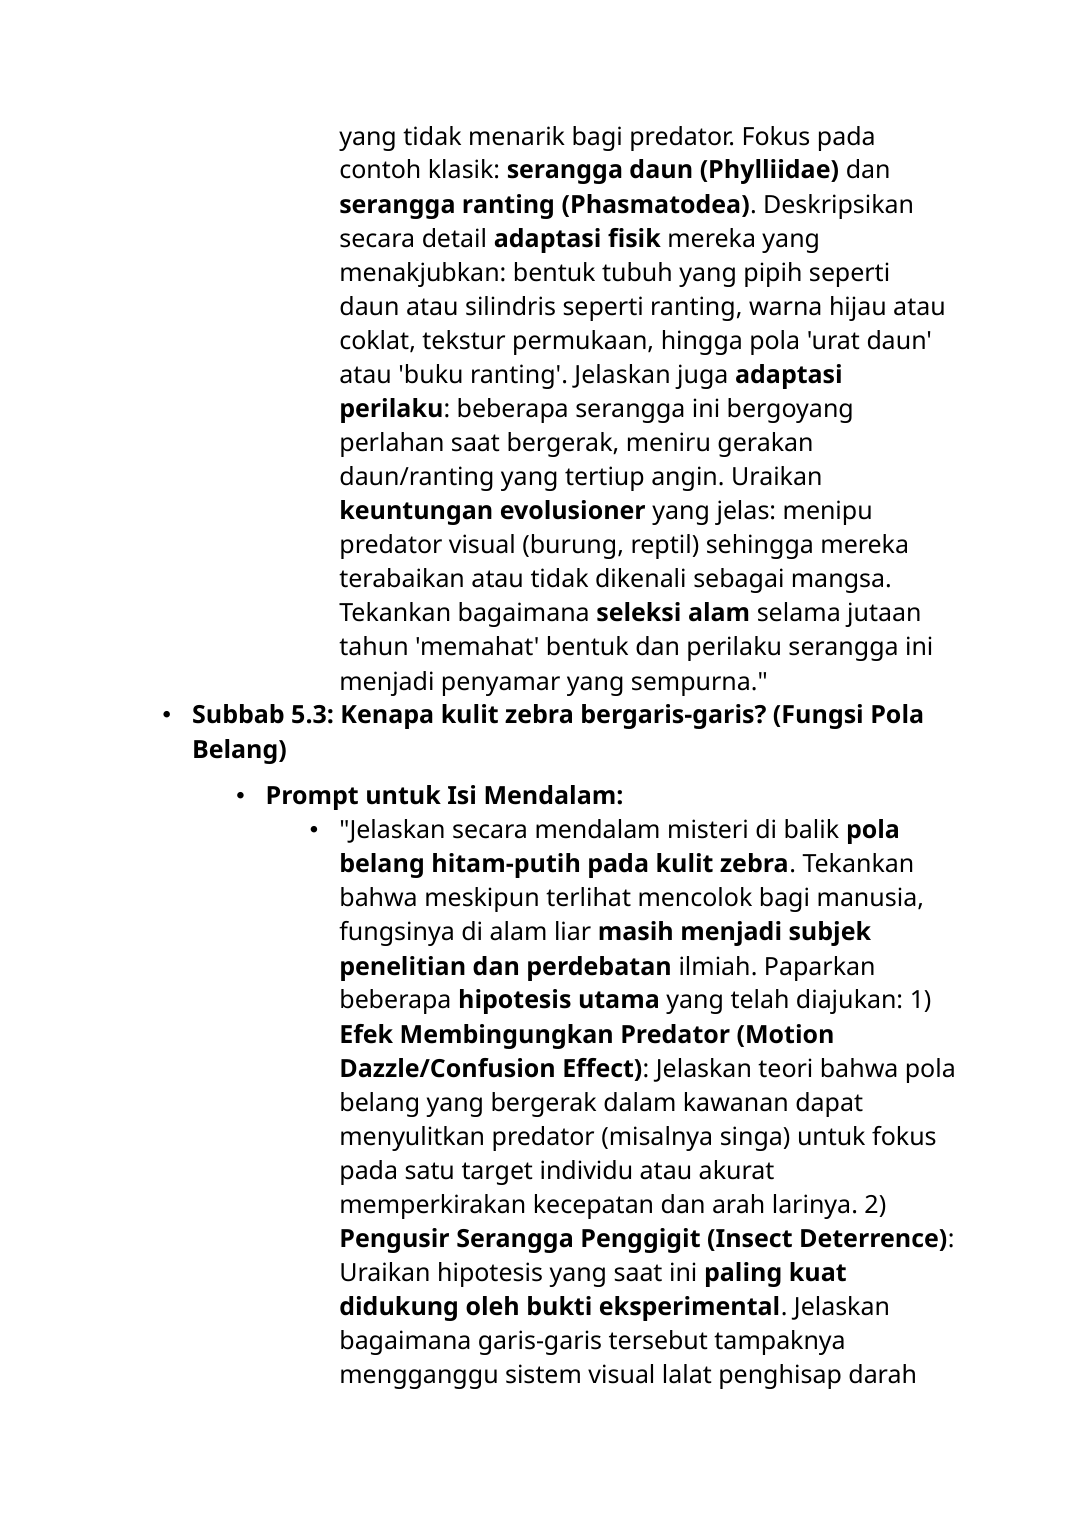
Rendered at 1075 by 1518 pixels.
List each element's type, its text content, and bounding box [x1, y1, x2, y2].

list Subbab 5.3: Kenapa kulit zebra bergaris-garis? (Fungsi Pola Belang) [162, 697, 957, 765]
list yang tidak menarik bagi predator. Fokus pada contoh klasik: serangga daun (Phylliidae) dan serangga ranting (Phasmatodea). Deskripsikan secara detail adaptasi fisik mereka yang menakjubkan: bentuk tubuh yang pipih seperti daun atau silindris seperti ranting, warna hijau atau coklat, tekstur permukaan, hingga pola 'urat daun' atau 'buku ranting'. Jelaskan juga adaptasi perilaku: beberapa serangga ini bergoyang perlahan saat bergerak, meniru gerakan daun/ranting yang tertiup angin. Uraikan keuntungan evolusioner yang jelas: menipu predator visual (burung, reptil) sehingga mereka terabaikan atau tidak dikenali sebagai mangsa. Tekankan bagaimana seleksi alam selama jutaan tahun 'memahat' bentuk dan perilaku serangga ini menjadi penyamar yang sempurna." [309, 118, 957, 697]
list Prompt untuk Isi Mendalam: [236, 778, 957, 812]
list "Jelaskan secara mendalam misteri di balik pola belang hitam-putih pada kulit zebra. Tekankan bahwa meskipun terlihat mencolok bagi manusia, fungsinya di alam liar masih menjadi subjek penelitian dan perdebatan ilmiah. Paparkan beberapa hipotesis utama yang telah diajukan: 1) Efek Membingungkan Predator (Motion Dazzle/Confusion Effect): Jelaskan teori bahwa pola belang yang bergerak dalam kawanan dapat menyulitkan predator (misalnya singa) untuk fokus pada satu target individu atau akurat memperkirakan kecepatan dan arah larinya. 2) Pengusir Serangga Penggigit (Insect Deterrence): Uraikan hipotesis yang saat ini paling kuat didukung oleh bukti eksperimental. Jelaskan bagaimana garis-garis tersebut tampaknya mengganggu sistem visual lalat penghisap darah [309, 812, 957, 1391]
